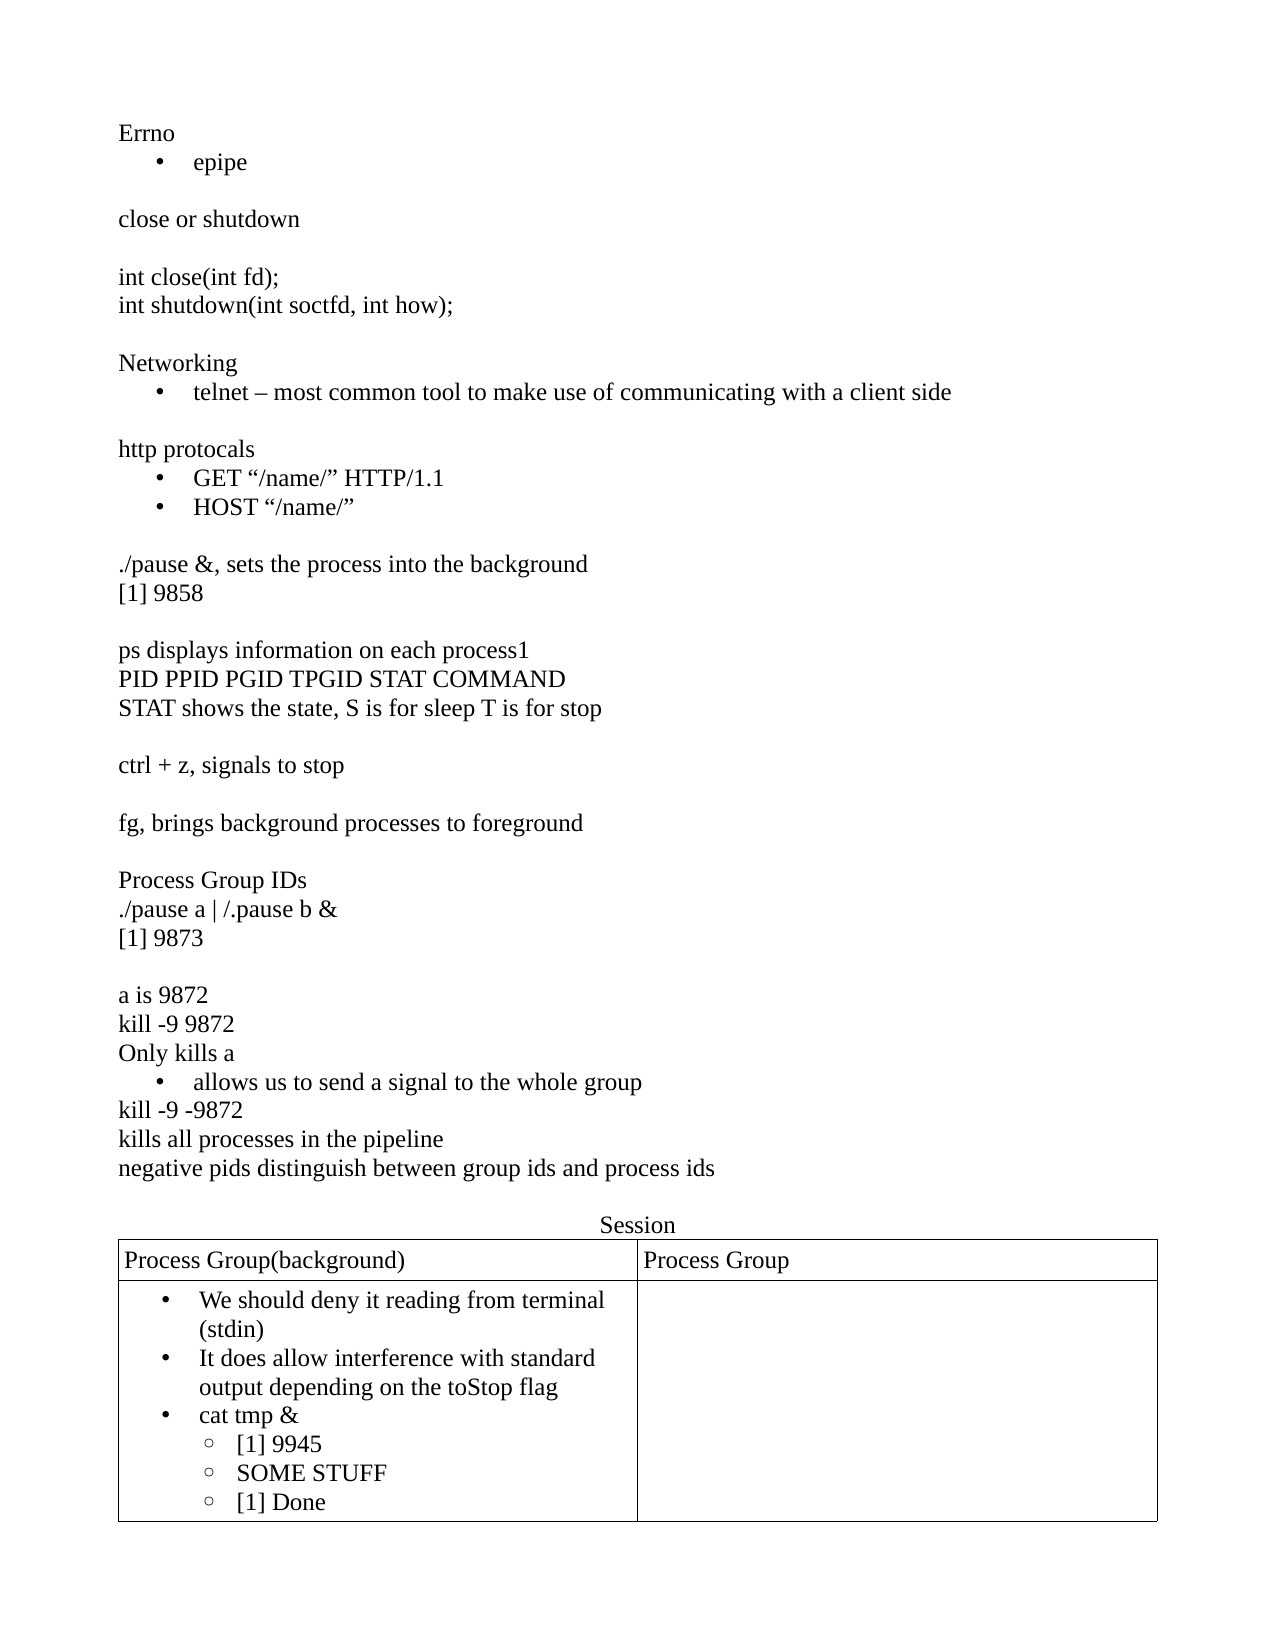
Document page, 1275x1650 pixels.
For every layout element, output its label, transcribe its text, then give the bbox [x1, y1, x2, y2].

table_cell We should deny it reading from terminal (stdin) It does allow interference with standard output depending on the toStop flag cat tmp & [1] 9945 SOME STUFF [1] Done With tostop flag enable [1] 9945 [1] Stoppped [119, 1281, 637, 1521]
text [1] 9858 [118, 578, 1157, 607]
list GET “/name/” HTTP/1.1 [156, 463, 1157, 492]
text [1] 9873 [118, 923, 1157, 952]
table_cell [638, 1281, 1157, 1521]
text PID PPID PGID TPGID STAT COMMAND [118, 664, 1157, 693]
text ./pause a | /.pause b & [118, 894, 1157, 923]
text close or shutdown [118, 204, 1157, 233]
list HOST “/name/” [156, 492, 1157, 521]
list epipe [156, 147, 1157, 176]
text int shutdown(int soctfd, int how); [118, 291, 1157, 319]
text kill -9 9872 [118, 1009, 1157, 1038]
text kills all processes in the pipeline [118, 1124, 1157, 1153]
text int close(int fd); [118, 262, 1157, 291]
text kill -9 -9872 [118, 1096, 1157, 1124]
table_header Process Group(background) [119, 1240, 637, 1280]
text Errno [118, 118, 1157, 147]
list telnet – most common tool to make use of communicating with a client side [156, 377, 1157, 406]
text ./pause &, sets the process into the background [118, 549, 1157, 578]
text Process Group IDs [118, 866, 1157, 894]
text a is 9872 [118, 981, 1157, 1009]
text fg, brings background processes to foreground [118, 808, 1157, 837]
text http protocals [118, 434, 1157, 463]
text ps displays information on each process1 [118, 636, 1157, 664]
text Session [118, 1211, 1157, 1239]
text ctrl + z, signals to stop [118, 751, 1157, 779]
table_header Process Group [638, 1240, 1157, 1280]
text STAT shows the state, S is for sleep T is for stop [118, 693, 1157, 722]
list allows us to send a signal to the whole group [156, 1067, 1157, 1096]
text Networking [118, 348, 1157, 377]
text negative pids distinguish between group ids and process ids [118, 1153, 1157, 1182]
text Only kills a [118, 1038, 1157, 1067]
